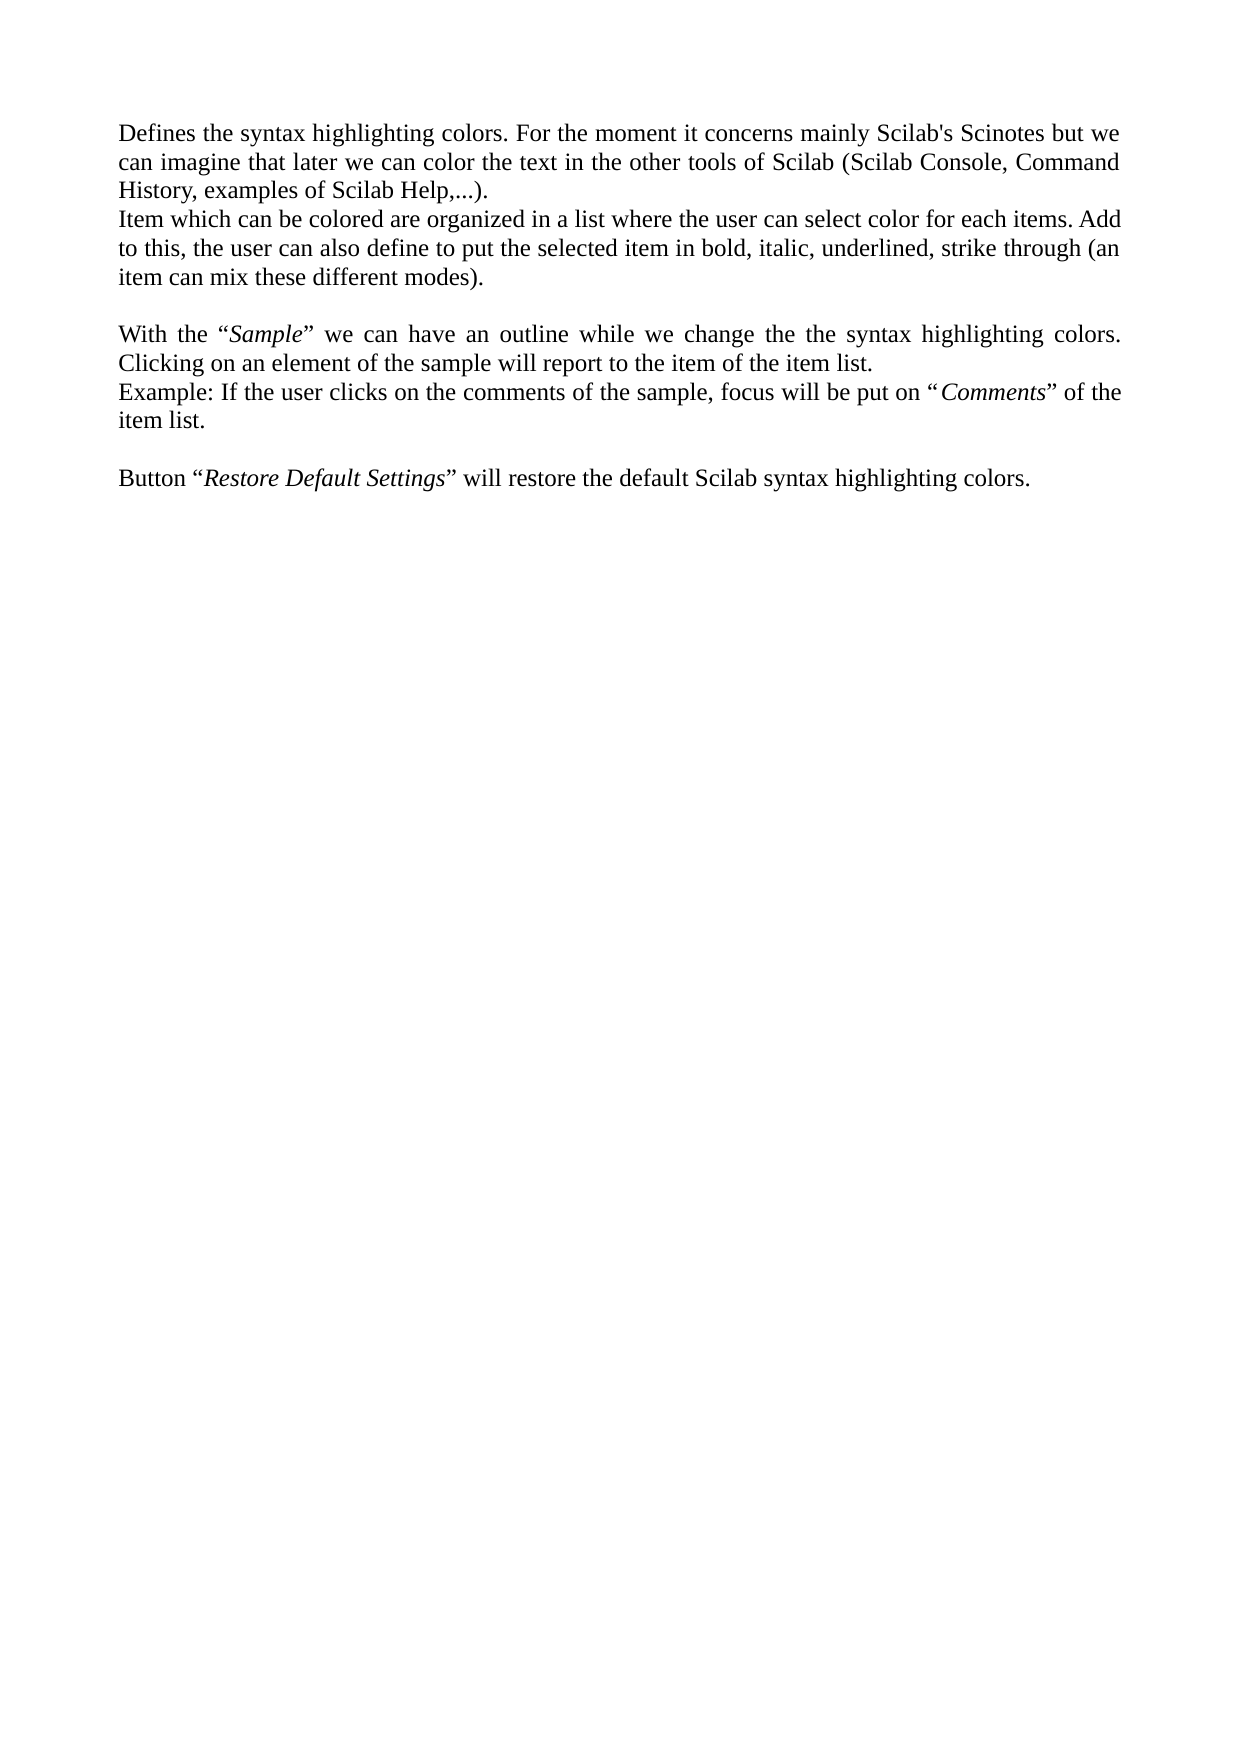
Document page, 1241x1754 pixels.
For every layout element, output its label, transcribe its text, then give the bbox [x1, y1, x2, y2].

text Button “Restore Default Settings” will restore the default Scilab syntax highlighting colors. [118, 463, 1122, 492]
text Defines the syntax highlighting colors. For the moment it concerns mainly Scilab's Scinotes but we can imagine that later we can color the text in the other tools of Scilab (Scilab Console, Command History, examples of Scilab Help,...). [118, 118, 1122, 204]
text With the “Sample” we can have an outline while we change the the syntax highlighting colors. Clicking on an element of the sample will report to the item of the item list. [118, 319, 1122, 377]
text Example: If the user clicks on the comments of the sample, focus will be put on “Comments” of the item list. [118, 377, 1122, 434]
text Item which can be colored are organized in a list where the user can select color for each items. Add to this, the user can also define to put the selected item in bold, italic, underlined, strike through (an item can mix these different modes). [118, 204, 1122, 291]
